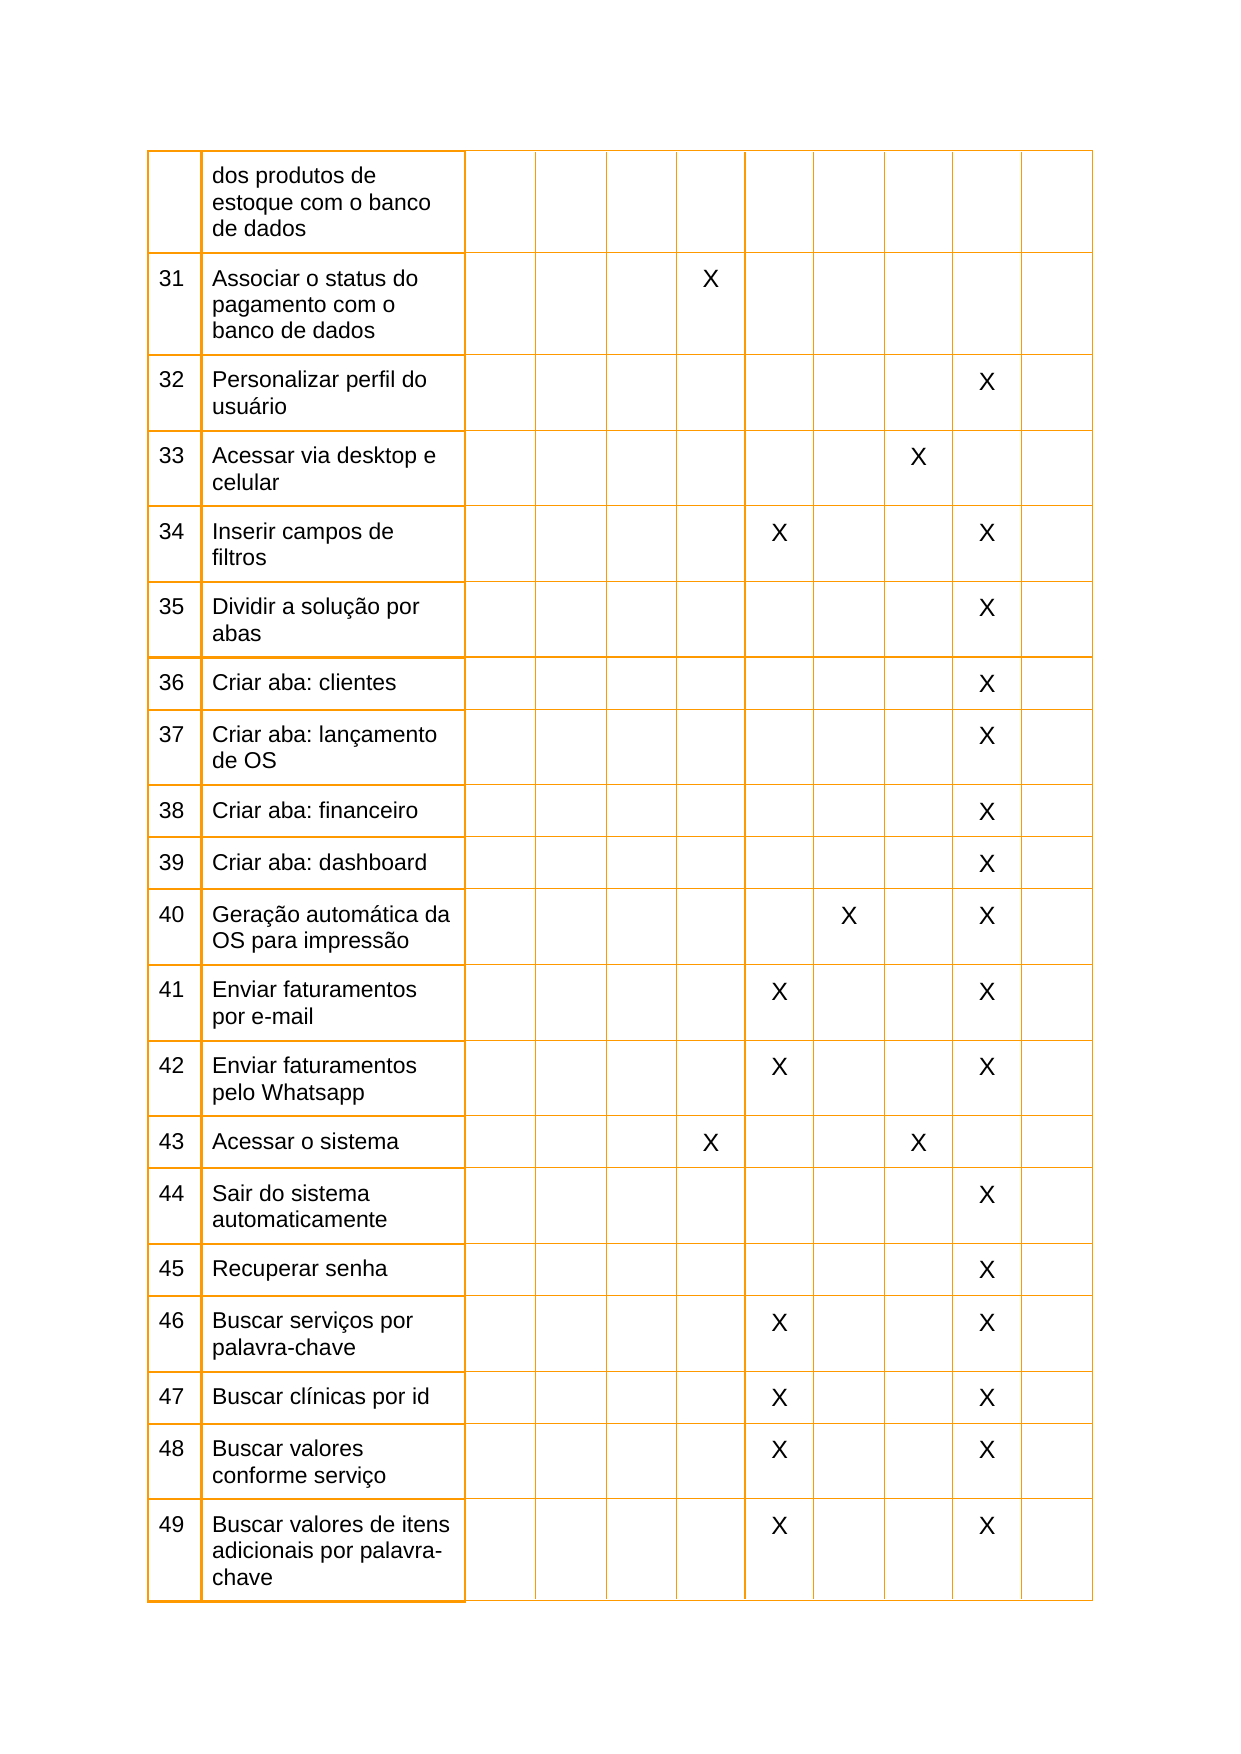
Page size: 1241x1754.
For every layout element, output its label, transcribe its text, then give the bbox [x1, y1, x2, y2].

table_cell [536, 355, 606, 429]
table_cell 35 [149, 583, 200, 656]
table_cell 45 [149, 1245, 200, 1295]
table_cell [607, 965, 676, 1039]
table_cell [1021, 1499, 1092, 1600]
table_cell [536, 1296, 606, 1371]
table_cell [953, 151, 1021, 252]
table_cell [1021, 151, 1092, 252]
table_cell [607, 889, 676, 964]
table_cell [466, 710, 535, 784]
table_cell [746, 355, 813, 429]
table_cell [677, 1041, 744, 1115]
table_cell X [885, 431, 952, 505]
table_cell 33 [149, 432, 200, 505]
table_cell X [677, 1116, 744, 1167]
table_cell X [953, 837, 1021, 888]
table_cell [814, 1424, 884, 1498]
table_cell 40 [149, 890, 200, 964]
table_cell [814, 1296, 884, 1371]
table_cell [536, 1424, 606, 1498]
table_cell [814, 837, 884, 888]
table_cell [536, 1041, 606, 1115]
table_cell X [677, 253, 744, 354]
table_cell [536, 1116, 606, 1167]
table_cell [677, 710, 744, 784]
table_cell [607, 1041, 676, 1115]
table_cell [746, 582, 813, 656]
table_cell [466, 253, 535, 354]
table_cell [607, 1372, 676, 1423]
table_cell [1022, 1372, 1092, 1423]
table_cell [1022, 965, 1092, 1039]
table_cell [1022, 1116, 1092, 1167]
table_cell X [953, 710, 1021, 784]
table_cell [1022, 658, 1092, 708]
table_cell [536, 837, 606, 888]
table_cell [536, 710, 606, 784]
table_cell [536, 658, 606, 708]
table_cell [466, 431, 535, 505]
table_cell [676, 1499, 745, 1600]
table_cell [1022, 710, 1092, 784]
table_cell [814, 658, 884, 708]
table_cell [607, 1296, 676, 1371]
table_cell [677, 1372, 744, 1423]
table_cell [885, 1372, 952, 1423]
table_cell [466, 355, 535, 429]
table_cell [1022, 431, 1092, 505]
table_cell [677, 582, 744, 656]
table_cell [677, 889, 744, 964]
table_cell [885, 658, 952, 708]
table_cell [607, 1116, 676, 1167]
table_cell X [746, 1041, 813, 1115]
table_cell [746, 1168, 813, 1243]
table_cell X [953, 1244, 1021, 1295]
table_cell [466, 506, 535, 581]
table_cell [885, 1041, 952, 1115]
table_cell Buscar valores conforme serviço [203, 1425, 464, 1498]
table_cell [1022, 837, 1092, 888]
table_cell [885, 582, 952, 656]
table_cell X [953, 1296, 1021, 1371]
table_cell [536, 1499, 606, 1600]
table_cell X [953, 785, 1021, 836]
table_cell [885, 1244, 952, 1295]
table_cell [1022, 253, 1092, 354]
table_cell [1022, 1244, 1092, 1295]
table_cell X [953, 506, 1021, 581]
table_cell [677, 785, 744, 836]
table_cell [814, 151, 884, 252]
table_cell Criar aba: financeiro [203, 786, 464, 836]
table_cell X [953, 889, 1021, 964]
table_cell Acessar via desktop e celular [203, 432, 464, 505]
table_cell [536, 582, 606, 656]
table_cell [607, 658, 676, 708]
table_cell dos produtos de estoque com o banco de dados [203, 152, 464, 252]
table_cell [814, 965, 884, 1039]
table_cell Acessar o sistema [203, 1117, 464, 1167]
table_cell [814, 355, 884, 429]
table_cell [885, 253, 952, 354]
table_cell Recuperar senha [203, 1245, 464, 1295]
table_cell 49 [149, 1500, 200, 1600]
table_cell Criar aba: lançamento de OS [203, 711, 464, 784]
table_cell [814, 1244, 884, 1295]
table_cell X [953, 965, 1021, 1039]
table_cell [677, 837, 744, 888]
table_cell X [746, 1424, 813, 1498]
table_cell X [746, 965, 813, 1039]
table_cell [885, 1168, 952, 1243]
table_cell Enviar faturamentos por e-mail [203, 966, 464, 1039]
table_cell 47 [149, 1373, 200, 1423]
table_cell [536, 1372, 606, 1423]
table_cell Dividir a solução por abas [203, 583, 464, 656]
table_cell Personalizar perfil do usuário [203, 356, 464, 429]
table_cell [1022, 889, 1092, 964]
table_cell Geração automática da OS para impressão [203, 890, 464, 964]
table_cell [466, 582, 535, 656]
table_cell [607, 1168, 676, 1243]
table_cell [607, 355, 676, 429]
table_cell Criar aba: dashboard [203, 838, 464, 888]
table_cell [466, 837, 535, 888]
table_cell [677, 1168, 744, 1243]
table_cell [814, 1041, 884, 1115]
table_cell [885, 1296, 952, 1371]
table_cell X [953, 582, 1021, 656]
table_cell [1022, 355, 1092, 429]
table_cell X [953, 1424, 1021, 1498]
table_cell [677, 1244, 744, 1295]
table_cell X [953, 658, 1021, 708]
table_cell [677, 965, 744, 1039]
table_cell [884, 1499, 953, 1600]
table_cell X [953, 1041, 1021, 1115]
table_cell [746, 889, 813, 964]
table_cell [746, 785, 813, 836]
table_cell Criar aba: clientes [203, 659, 464, 708]
table_cell [607, 431, 676, 505]
table_cell Enviar faturamentos pelo Whatsapp [203, 1042, 464, 1115]
table_cell Buscar valores de itens adicionais por palavra-chave [203, 1500, 464, 1600]
table_cell X [953, 1499, 1021, 1600]
table_cell Associar o status do pagamento com o banco de dados [203, 254, 464, 354]
table_cell [677, 506, 744, 581]
table_cell 44 [149, 1169, 200, 1243]
table_cell [607, 837, 676, 888]
table_cell [536, 506, 606, 581]
table_cell [466, 658, 535, 708]
table_cell [466, 889, 535, 964]
table_cell X [746, 1372, 813, 1423]
table_cell [607, 253, 676, 354]
table_cell 48 [149, 1425, 200, 1498]
table_cell X [953, 355, 1021, 429]
table_cell X [746, 506, 813, 581]
table_cell [953, 431, 1021, 505]
table_cell 42 [149, 1042, 200, 1115]
table_cell 46 [149, 1297, 200, 1371]
table_cell [536, 151, 606, 252]
table_cell [1022, 1296, 1092, 1371]
table_cell [814, 431, 884, 505]
table_cell [466, 1499, 536, 1600]
table_cell [885, 889, 952, 964]
table_cell 31 [149, 254, 200, 354]
table_cell [466, 1296, 535, 1371]
table_cell [536, 965, 606, 1039]
table_cell Inserir campos de filtros [203, 507, 464, 581]
table_cell X [745, 1499, 814, 1600]
table_cell [814, 1499, 884, 1600]
table_cell Buscar clínicas por id [203, 1373, 464, 1423]
table_cell [814, 1116, 884, 1167]
table_cell X [953, 1168, 1021, 1243]
table_cell [466, 1372, 535, 1423]
table_cell [466, 965, 535, 1039]
table_cell [536, 1244, 606, 1295]
table_cell [953, 253, 1021, 354]
table_cell [466, 1244, 535, 1295]
table_cell [607, 710, 676, 784]
table_cell [814, 253, 884, 354]
table_cell [466, 1116, 535, 1167]
table_cell X [814, 889, 884, 964]
table_cell Buscar serviços por palavra-chave [203, 1297, 464, 1371]
table_cell [676, 151, 745, 252]
table_cell [885, 785, 952, 836]
table_cell [885, 506, 952, 581]
table_cell [885, 355, 952, 429]
table_cell [814, 785, 884, 836]
table_cell [1022, 506, 1092, 581]
table_cell [536, 253, 606, 354]
table_cell [1022, 785, 1092, 836]
table_cell [814, 1372, 884, 1423]
table_cell [607, 506, 676, 581]
table_cell [536, 1168, 606, 1243]
table_cell [885, 965, 952, 1039]
table_cell [607, 785, 676, 836]
table_cell [1022, 1041, 1092, 1115]
table_cell [466, 1168, 535, 1243]
table_cell [677, 658, 744, 708]
table_cell X [885, 1116, 952, 1167]
table_cell 34 [149, 507, 200, 581]
table_cell [677, 355, 744, 429]
table_cell [746, 1116, 813, 1167]
table_cell 36 [149, 659, 200, 708]
table_cell X [953, 1372, 1021, 1423]
table_cell [746, 431, 813, 505]
table_cell [607, 582, 676, 656]
table_cell [885, 1424, 952, 1498]
table_cell [1022, 582, 1092, 656]
table_cell [884, 151, 953, 252]
table_cell 43 [149, 1117, 200, 1167]
table_cell [466, 785, 535, 836]
table_cell [746, 1244, 813, 1295]
table_cell [536, 785, 606, 836]
table_cell [606, 1499, 676, 1600]
table_cell [814, 506, 884, 581]
table_cell [746, 837, 813, 888]
table_cell 38 [149, 786, 200, 836]
table_cell [746, 710, 813, 784]
table_cell [536, 889, 606, 964]
table_cell [606, 151, 676, 252]
table_cell [1022, 1424, 1092, 1498]
table_cell [677, 1296, 744, 1371]
table_cell [466, 1041, 535, 1115]
table_cell [814, 710, 884, 784]
table_cell [466, 151, 536, 252]
table_cell [1022, 1168, 1092, 1243]
table_cell [746, 253, 813, 354]
table_cell [677, 1424, 744, 1498]
table_cell 37 [149, 711, 200, 784]
table_cell [466, 1424, 535, 1498]
table_cell [745, 151, 814, 252]
table_cell [885, 710, 952, 784]
table_cell 41 [149, 966, 200, 1039]
table_cell 32 [149, 356, 200, 429]
table_cell [953, 1116, 1021, 1167]
table_cell 39 [149, 838, 200, 888]
table_cell [746, 658, 813, 708]
table_cell [149, 152, 200, 252]
table_cell [536, 431, 606, 505]
table_cell [885, 837, 952, 888]
table_cell X [746, 1296, 813, 1371]
table_cell [607, 1244, 676, 1295]
table_cell [814, 1168, 884, 1243]
table_cell [677, 431, 744, 505]
table_cell [814, 582, 884, 656]
table_cell [607, 1424, 676, 1498]
table_cell Sair do sistema automaticamente [203, 1169, 464, 1243]
